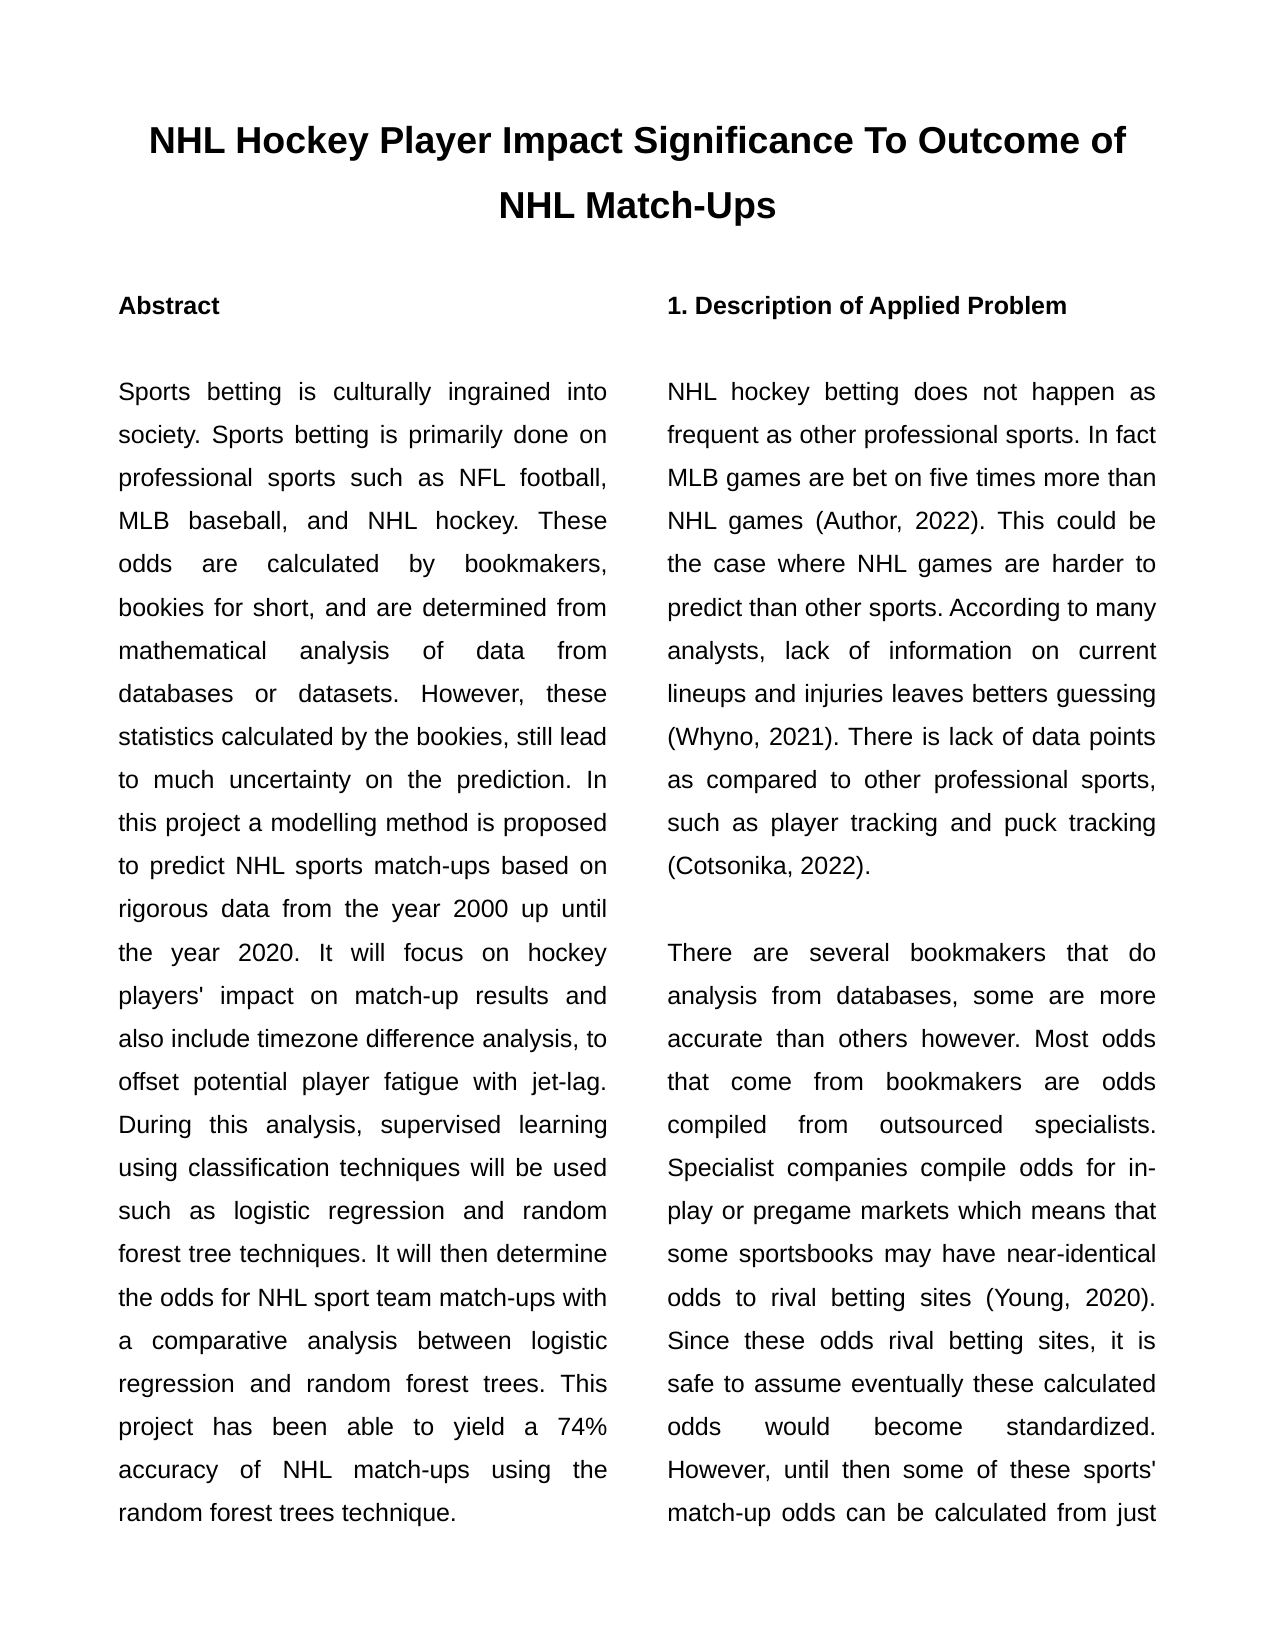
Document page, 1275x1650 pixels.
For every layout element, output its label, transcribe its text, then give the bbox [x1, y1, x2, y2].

text Sports betting is culturally ingrained into society. Sports betting is primarily done on professional sports such as NFL football, MLB baseball, and NHL hockey. These odds are calculated by bookmakers, bookies for short, and are determined from mathematical analysis of data from databases or datasets. However, these statistics calculated by the bookies, still lead to much uncertainty on the prediction. In this project a modelling method is proposed to predict NHL sports match-ups based on rigorous data from the year 2000 up until the year 2020. It will focus on hockey players' impact on match-up results and also include timezone difference analysis, to offset potential player fatigue with jet-lag. During this analysis, supervised learning using classification techniques will be used such as logistic regression and random forest tree techniques. It will then determine the odds for NHL sport team match-ups with a comparative analysis between logistic regression and random forest trees. This project has been able to yield a 74% accuracy of NHL match-ups using the random forest trees technique. [118, 377, 608, 1527]
text Abstract [118, 291, 608, 319]
text 1. Description of Applied Problem [667, 291, 1157, 319]
text There are several bookmakers that do analysis from databases, some are more accurate than others however. Most odds that come from bookmakers are odds compiled from outsourced specialists. Specialist companies compile odds for in-play or pregame markets which means that some sportsbooks may have near-identical odds to rival betting sites (Young, 2020). Since these odds rival betting sites, it is safe to assume eventually these calculated odds would become standardized. However, until then some of these sports' match-up odds can be calculated from just [667, 937, 1157, 1527]
text NHL hockey betting does not happen as frequent as other professional sports. In fact MLB games are bet on five times more than NHL games (Author, 2022). This could be the case where NHL games are harder to predict than other sports. According to many analysts, lack of information on current lineups and injuries leaves betters guessing (Whyno, 2021). There is lack of data points as compared to other professional sports, such as player tracking and puck tracking (Cotsonika, 2022). [667, 377, 1157, 880]
